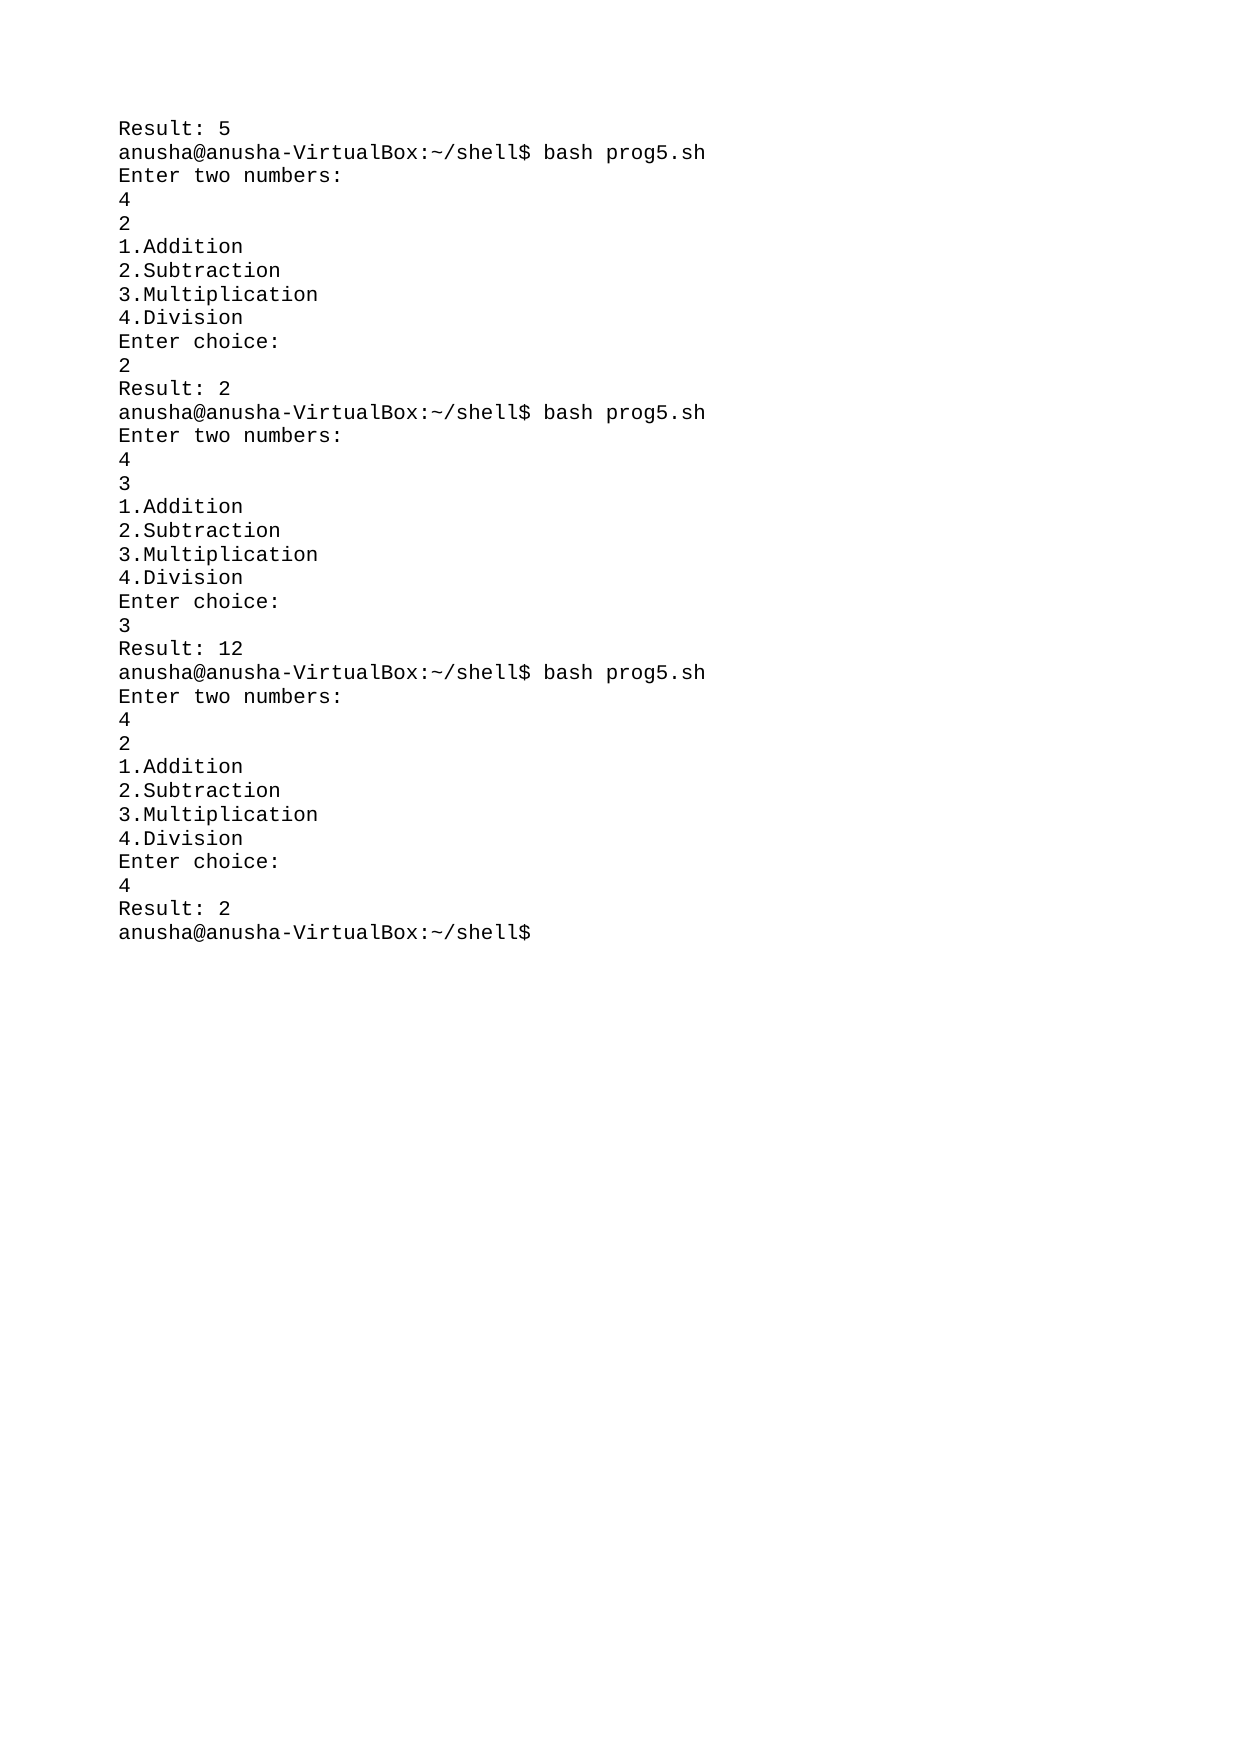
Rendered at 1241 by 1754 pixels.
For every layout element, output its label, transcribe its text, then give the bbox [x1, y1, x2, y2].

text anusha@anusha-VirtualBox:~/shell$ bash prog5.sh [118, 142, 1122, 165]
text Enter choice: [118, 331, 1122, 354]
text anusha@anusha-VirtualBox:~/shell$ bash prog5.sh [118, 662, 1122, 686]
text 1.Addition [118, 236, 1122, 260]
text 1.Addition [118, 496, 1122, 520]
text 3.Multiplication [118, 544, 1122, 567]
text Enter choice: [118, 591, 1122, 615]
text 2 [118, 354, 1122, 378]
text 2.Subtraction [118, 520, 1122, 544]
text 4 [118, 709, 1122, 733]
text Result: 12 [118, 638, 1122, 662]
text Enter two numbers: [118, 426, 1122, 449]
text Result: 2 [118, 898, 1122, 922]
text 3 [118, 615, 1122, 638]
text Enter two numbers: [118, 686, 1122, 709]
text 2 [118, 213, 1122, 236]
text 4.Division [118, 567, 1122, 591]
text 4 [118, 189, 1122, 213]
text 3.Multiplication [118, 284, 1122, 307]
text anusha@anusha-VirtualBox:~/shell$ bash prog5.sh [118, 402, 1122, 426]
text 2.Subtraction [118, 780, 1122, 804]
text 3.Multiplication [118, 804, 1122, 827]
text 4.Division [118, 307, 1122, 331]
text Result: 5 [118, 118, 1122, 142]
text 4 [118, 875, 1122, 898]
text 4 [118, 449, 1122, 473]
text 2.Subtraction [118, 260, 1122, 284]
text anusha@anusha-VirtualBox:~/shell$ [118, 922, 1122, 946]
text 3 [118, 473, 1122, 496]
text 2 [118, 733, 1122, 757]
text Enter choice: [118, 851, 1122, 875]
text Enter two numbers: [118, 165, 1122, 189]
text Result: 2 [118, 378, 1122, 402]
text 1.Addition [118, 757, 1122, 780]
text 4.Division [118, 827, 1122, 851]
